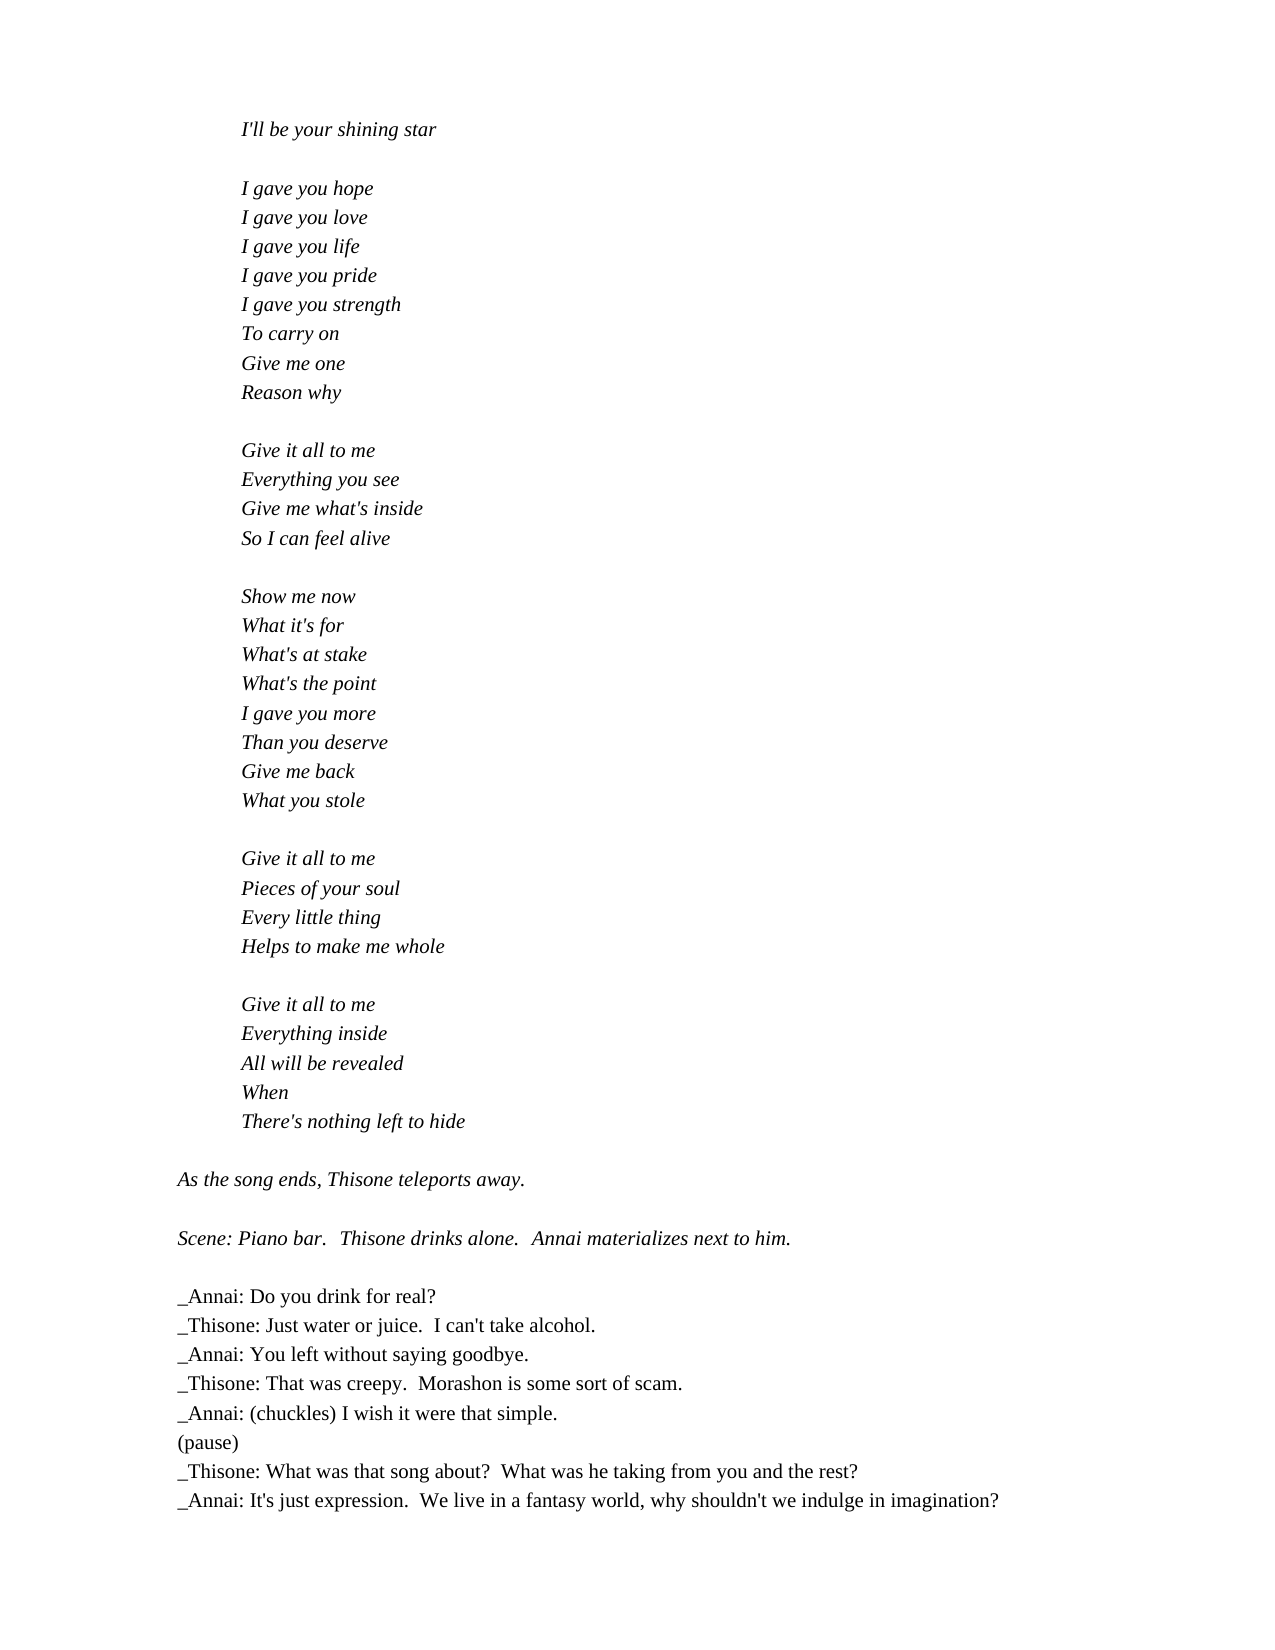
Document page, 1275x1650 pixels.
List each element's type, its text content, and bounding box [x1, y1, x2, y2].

text So I can feel alive [392, 526, 1186, 549]
text I gave you more [378, 701, 1186, 724]
text To carry on [341, 322, 1186, 345]
text _Annai: (chuckles) I wish it were that simple. [558, 1401, 1186, 1424]
text _Thisone: That was creepy. Morashon is some sort of scam. [683, 1372, 1186, 1395]
text Give it all to me [377, 993, 1186, 1016]
text Give it all to me [377, 847, 1186, 870]
text What you stole [367, 789, 1186, 812]
text (pause) [238, 1431, 1186, 1454]
text I gave you strength [403, 293, 1186, 316]
text As the song ends, Thisone teleports away. [527, 1168, 1186, 1191]
text I gave you love [369, 206, 1186, 229]
text There's nothing left to hide [472, 1110, 1186, 1133]
text _Annai: It's just expression. We live in a fantasy world, why shouldn't we indulge in imagination? [999, 1489, 1186, 1512]
text Helps to make me whole [446, 935, 1186, 958]
text Give me back [356, 760, 1186, 783]
text What it's for [346, 614, 1186, 637]
text Than you deserve [390, 731, 1186, 754]
text _Annai: Do you drink for real? [436, 1285, 1186, 1308]
text I gave you life [361, 235, 1186, 258]
text Everything inside [389, 1022, 1186, 1045]
text _Thisone: What was that song about? What was he taking from you and the rest? [858, 1460, 1186, 1483]
text Give me one [347, 351, 1186, 374]
text Scene: Piano bar. Thisone drinks alone. Annai materializes next to him. [793, 1226, 1186, 1249]
text Show me now [357, 585, 1186, 608]
text When [290, 1081, 1186, 1104]
text What's at stake [369, 643, 1186, 666]
text I gave you pride [379, 264, 1186, 287]
text I gave you hope [375, 176, 1186, 199]
text _Annai: You left without saying goodbye. [529, 1343, 1186, 1366]
text Everything you see [401, 468, 1186, 491]
text All will be revealed [405, 1051, 1186, 1074]
text Give it all to me [377, 439, 1186, 462]
text What's the point [378, 672, 1186, 695]
text _Thisone: Just water or juice. I can't take alcohol. [596, 1314, 1186, 1337]
text Every little thing [383, 906, 1186, 929]
text Pieces of your soul [402, 876, 1186, 899]
text I'll be your shining star [438, 118, 1186, 141]
text Reason why [343, 381, 1186, 404]
text Give me what's inside [425, 497, 1186, 520]
